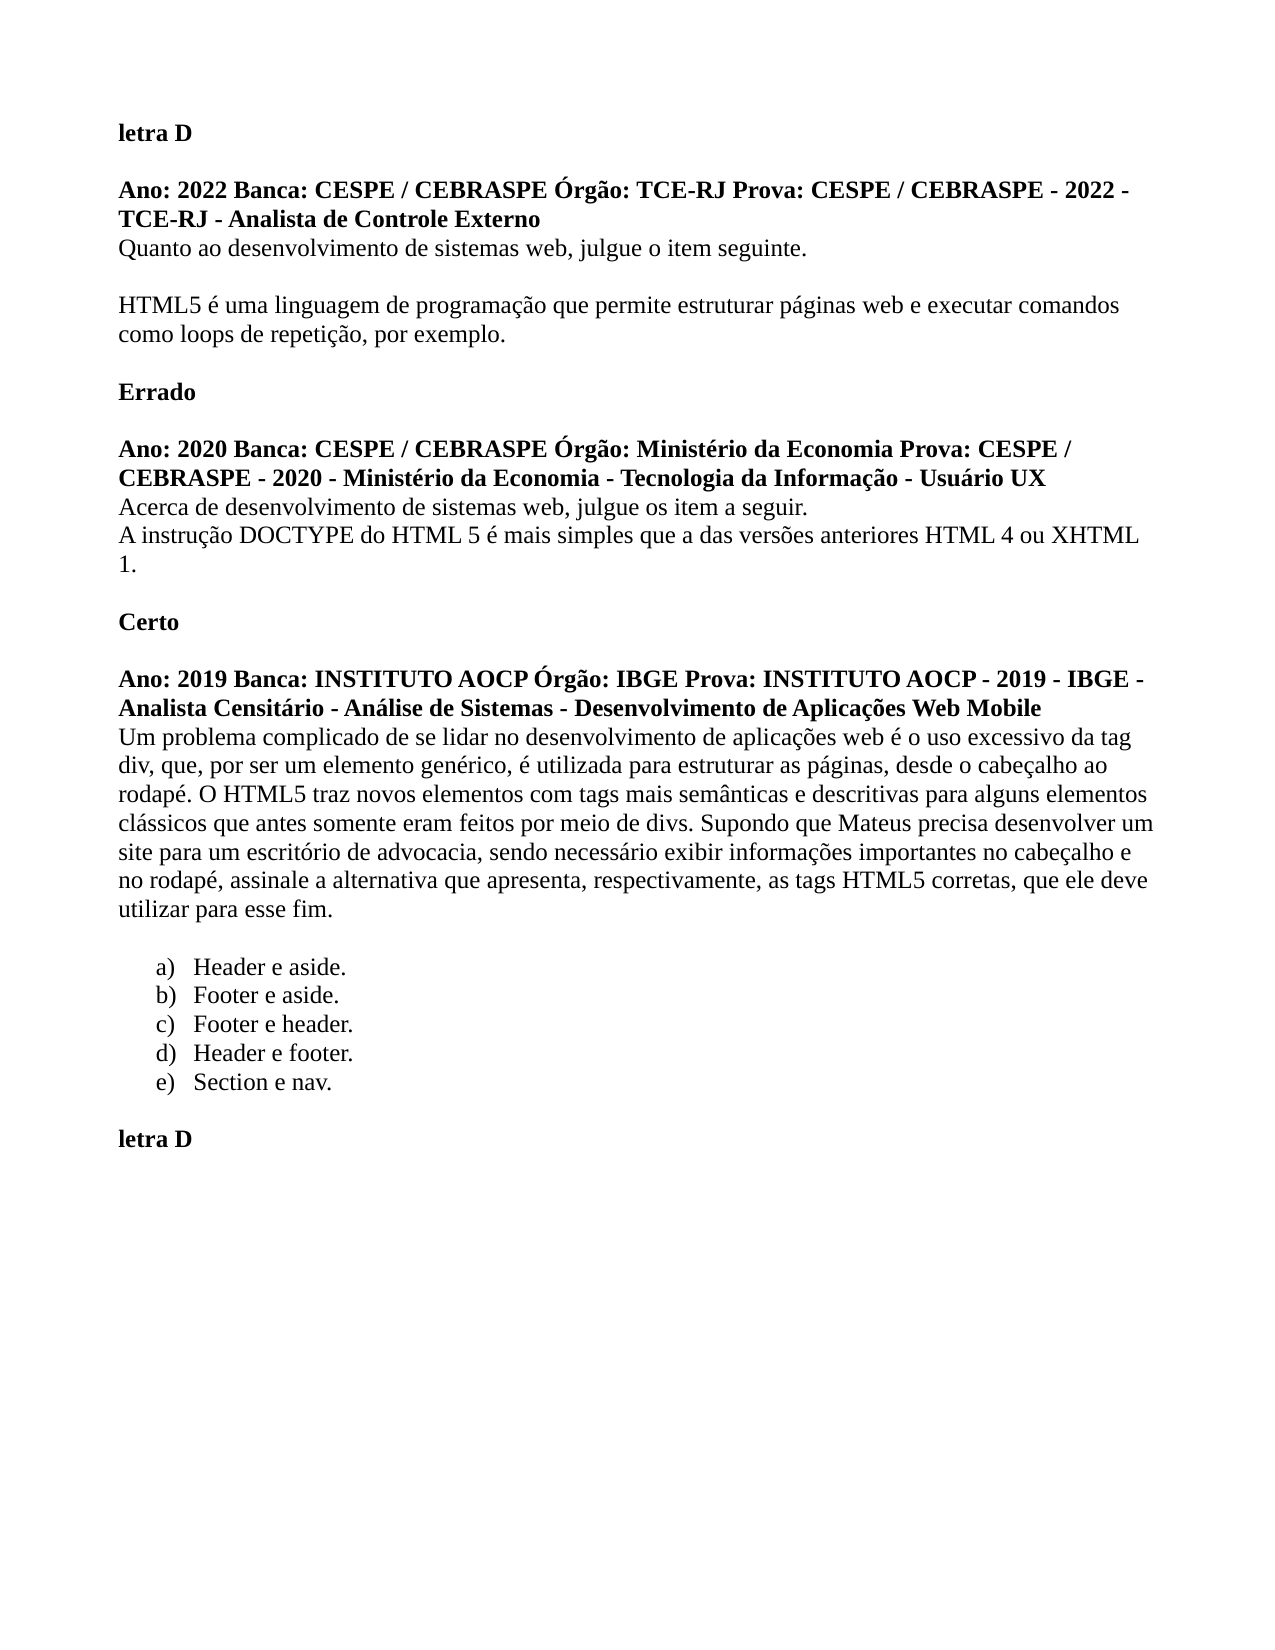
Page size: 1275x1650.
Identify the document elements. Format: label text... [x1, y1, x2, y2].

list Section e nav. [156, 1067, 1157, 1096]
list Footer e aside. [156, 981, 1157, 1009]
text letra D [118, 1124, 1157, 1153]
text letra D [118, 118, 1157, 147]
list Footer e header. [156, 1009, 1157, 1038]
text Um problema complicado de se lidar no desenvolvimento de aplicações web é o uso excessivo da tag div, que, por ser um elemento genérico, é utilizada para estruturar as páginas, desde o cabeçalho ao rodapé. O HTML5 traz novos elementos com tags mais semânticas e descritivas para alguns elementos clássicos que antes somente eram feitos por meio de divs. Supondo que Mateus precisa desenvolver um site para um escritório de advocacia, sendo necessário exibir informações importantes no cabeçalho e no rodapé, assinale a alternativa que apresenta, respectivamente, as tags HTML5 corretas, que ele deve utilizar para esse fim. [118, 722, 1157, 923]
text Ano: 2020 Banca: CESPE / CEBRASPE Órgão: Ministério da Economia Prova: CESPE / CEBRASPE - 2020 - Ministério da Economia - Tecnologia da Informação - Usuário UX [118, 434, 1157, 492]
text Ano: 2022 Banca: CESPE / CEBRASPE Órgão: TCE-RJ Prova: CESPE / CEBRASPE - 2022 - TCE-RJ - Analista de Controle Externo [118, 176, 1157, 233]
text A instrução DOCTYPE do HTML 5 é mais simples que a das versões anteriores HTML 4 ou XHTML 1. [118, 521, 1157, 578]
text Quanto ao desenvolvimento de sistemas web, julgue o item seguinte. [118, 233, 1157, 262]
text Errado [118, 377, 1157, 406]
text Certo [118, 607, 1157, 636]
list Header e aside. [156, 952, 1157, 981]
text Acerca de desenvolvimento de sistemas web, julgue os item a seguir. [118, 492, 1157, 521]
text HTML5 é uma linguagem de programação que permite estruturar páginas web e executar comandos como loops de repetição, por exemplo. [118, 291, 1157, 348]
text Ano: 2019 Banca: INSTITUTO AOCP Órgão: IBGE Prova: INSTITUTO AOCP - 2019 - IBGE - Analista Censitário - Análise de Sistemas - Desenvolvimento de Aplicações Web Mobile [118, 664, 1157, 722]
list Header e footer. [156, 1038, 1157, 1067]
